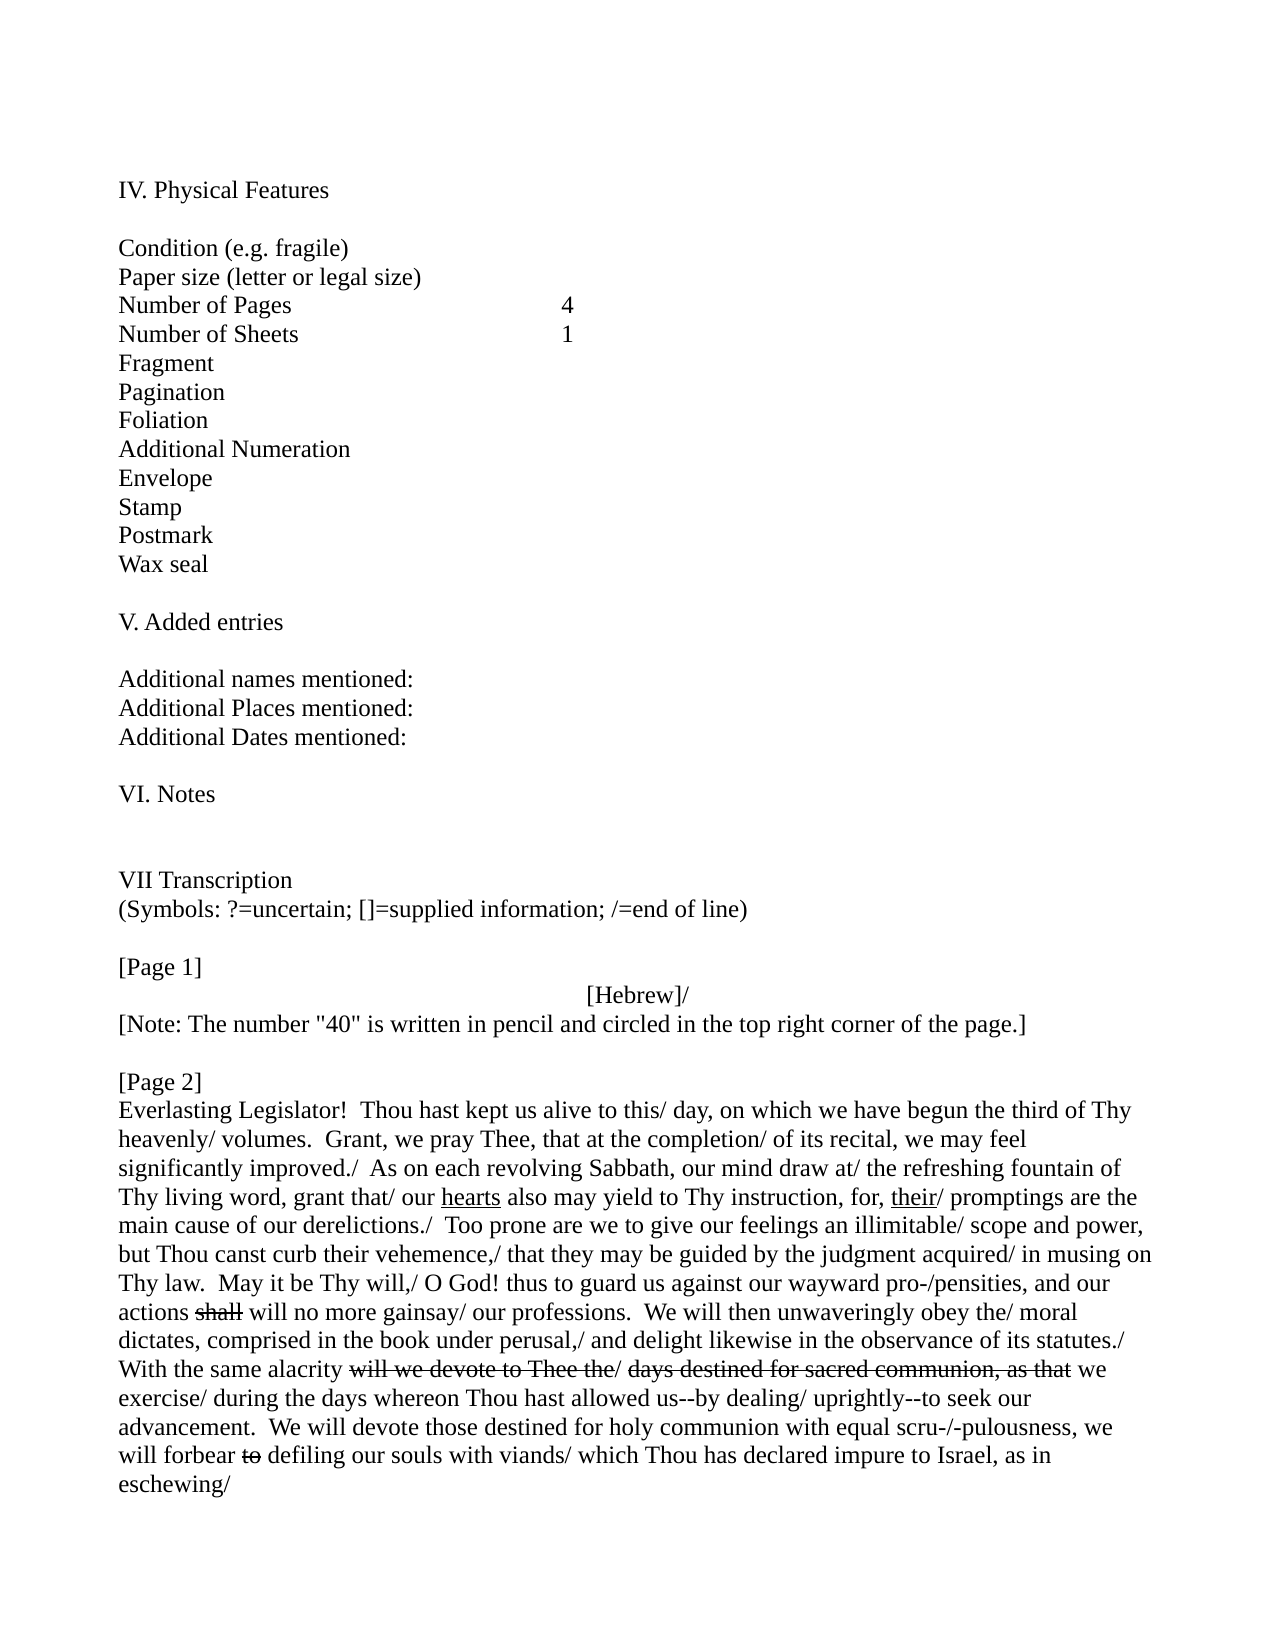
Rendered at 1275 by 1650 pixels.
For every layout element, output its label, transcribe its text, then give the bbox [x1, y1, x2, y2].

text Additional Numeration [118, 434, 1157, 463]
text Additional names mentioned: [118, 664, 1157, 693]
text Additional Places mentioned: [118, 693, 1157, 722]
text Number of Pages 4 [118, 291, 1157, 319]
text Condition (e.g. fragile) [118, 233, 1157, 262]
text Postma rk [118, 521, 1157, 549]
text [Page 2] [118, 1067, 1157, 1096]
text Number of Sheets 1 [118, 319, 1157, 348]
text Everlasting Legislator! Thou hast kept us alive to this/ day, on which we have begun the third of Thy heavenly/ volumes. Grant, we pray Thee, that at the completion/ of its recital, we may feel significantly improved./ As on each revolving Sabbath, our mind draw at/ the refreshing fountain of Thy living word, grant that/ our hearts also may yield to Thy instruction, for, their/ promptings are the main cause of our derelictions./ Too prone are we to give our feelings an illimitable/ scope and power, but Thou canst curb their vehemence,/ that they may be guided by the judgment acquired/ in musing on Thy law. May it be Thy will,/ O God! thus to guard us against our wayward pro-/pensities, and our actions shall will no more gainsay/ our professions. We will then unwaveringly obey the/ moral dictates, comprised in the book under perusal,/ and delight likewise in the observance of its statutes./ With the same alacrity will we devote to Thee the/ days destined for sacred communion, as that we exercise/ during the days whereon Thou hast allowed us--by dealing/ uprightly--to seek our advancement. We will devote those destined for holy communion with equal scru-/-pulousness, we will forbear to defiling our souls with viands/ which Thou has declared impure to Israel, as in eschewing/ [118, 1096, 1157, 1498]
text IV. Physical Features [118, 176, 1157, 204]
text Envelope [118, 463, 1157, 492]
text Fragment [118, 348, 1157, 377]
text VII Transcription [118, 866, 1157, 894]
text [Hebrew]/ [118, 981, 1157, 1009]
text Paper size (letter or legal size) [118, 262, 1157, 291]
text (Symbols: ?=uncertain; []=supplied information; /=end of line) [118, 894, 1157, 923]
text Additional Dates mentioned: [118, 722, 1157, 751]
text VI. Notes [118, 779, 1157, 808]
text [Page 1] [118, 952, 1157, 981]
text V. Added entries [118, 607, 1157, 636]
text [Note: The number "40" is written in pencil and circled in the top right corner of the page.] [118, 1009, 1157, 1038]
text Foliation [118, 406, 1157, 434]
text Wax seal [118, 549, 1157, 578]
text Stamp [118, 492, 1157, 521]
text Pagination [118, 377, 1157, 406]
